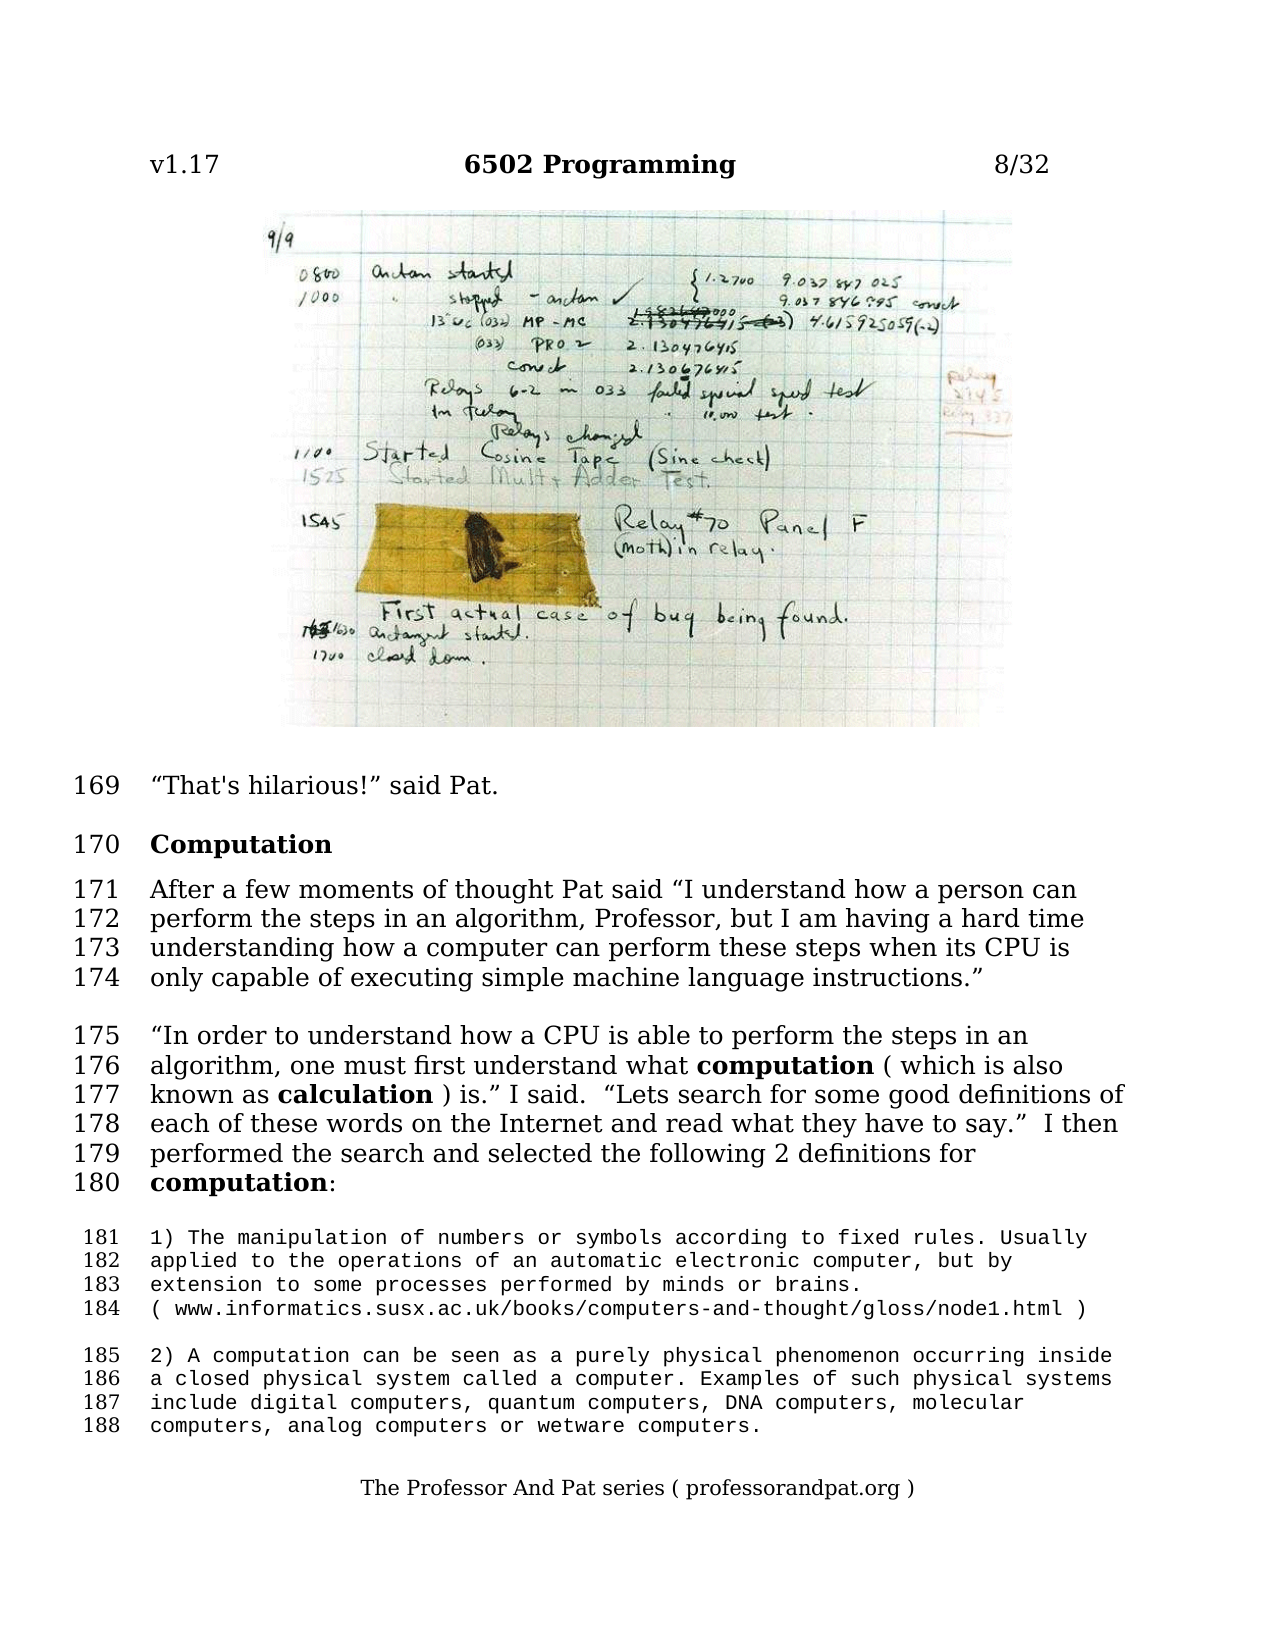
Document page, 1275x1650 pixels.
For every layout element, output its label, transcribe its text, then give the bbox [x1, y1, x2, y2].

picture [262, 210, 1013, 727]
subtitle Computation [150, 830, 1125, 860]
text 2) A computation can be seen as a purely physical phenomenon occurring inside a closed physical system called a computer. Examples of such physical systems include digital computers, quantum computers, DNA computers, molecular computers, analog computers or wetware computers. [150, 1345, 1125, 1439]
text “That's hilarious!” said Pat. [150, 771, 1125, 800]
text After a few moments of thought Pat said “I understand how a person can perform the steps in an algorithm, Professor, but I am having a hard time understanding how a computer can perform these steps when its CPU is only capable of executing simple machine language instructions.” [150, 875, 1125, 992]
text “In order to understand how a CPU is able to perform the steps in an algorithm, one must first understand what computation ( which is also known as calculation ) is.” I said. “Lets search for some good definitions of each of these words on the Internet and read what they have to say.” I then performed the search and selected the following 2 definitions for computation: [150, 1021, 1125, 1198]
text 1) The manipulation of numbers or symbols according to fixed rules. Usually applied to the operations of an automatic electronic computer, but by extension to some processes performed by minds or brains. ( www.informatics.susx.ac.uk/books/computers-and-thought/gloss/node1.html ) [150, 1227, 1125, 1321]
